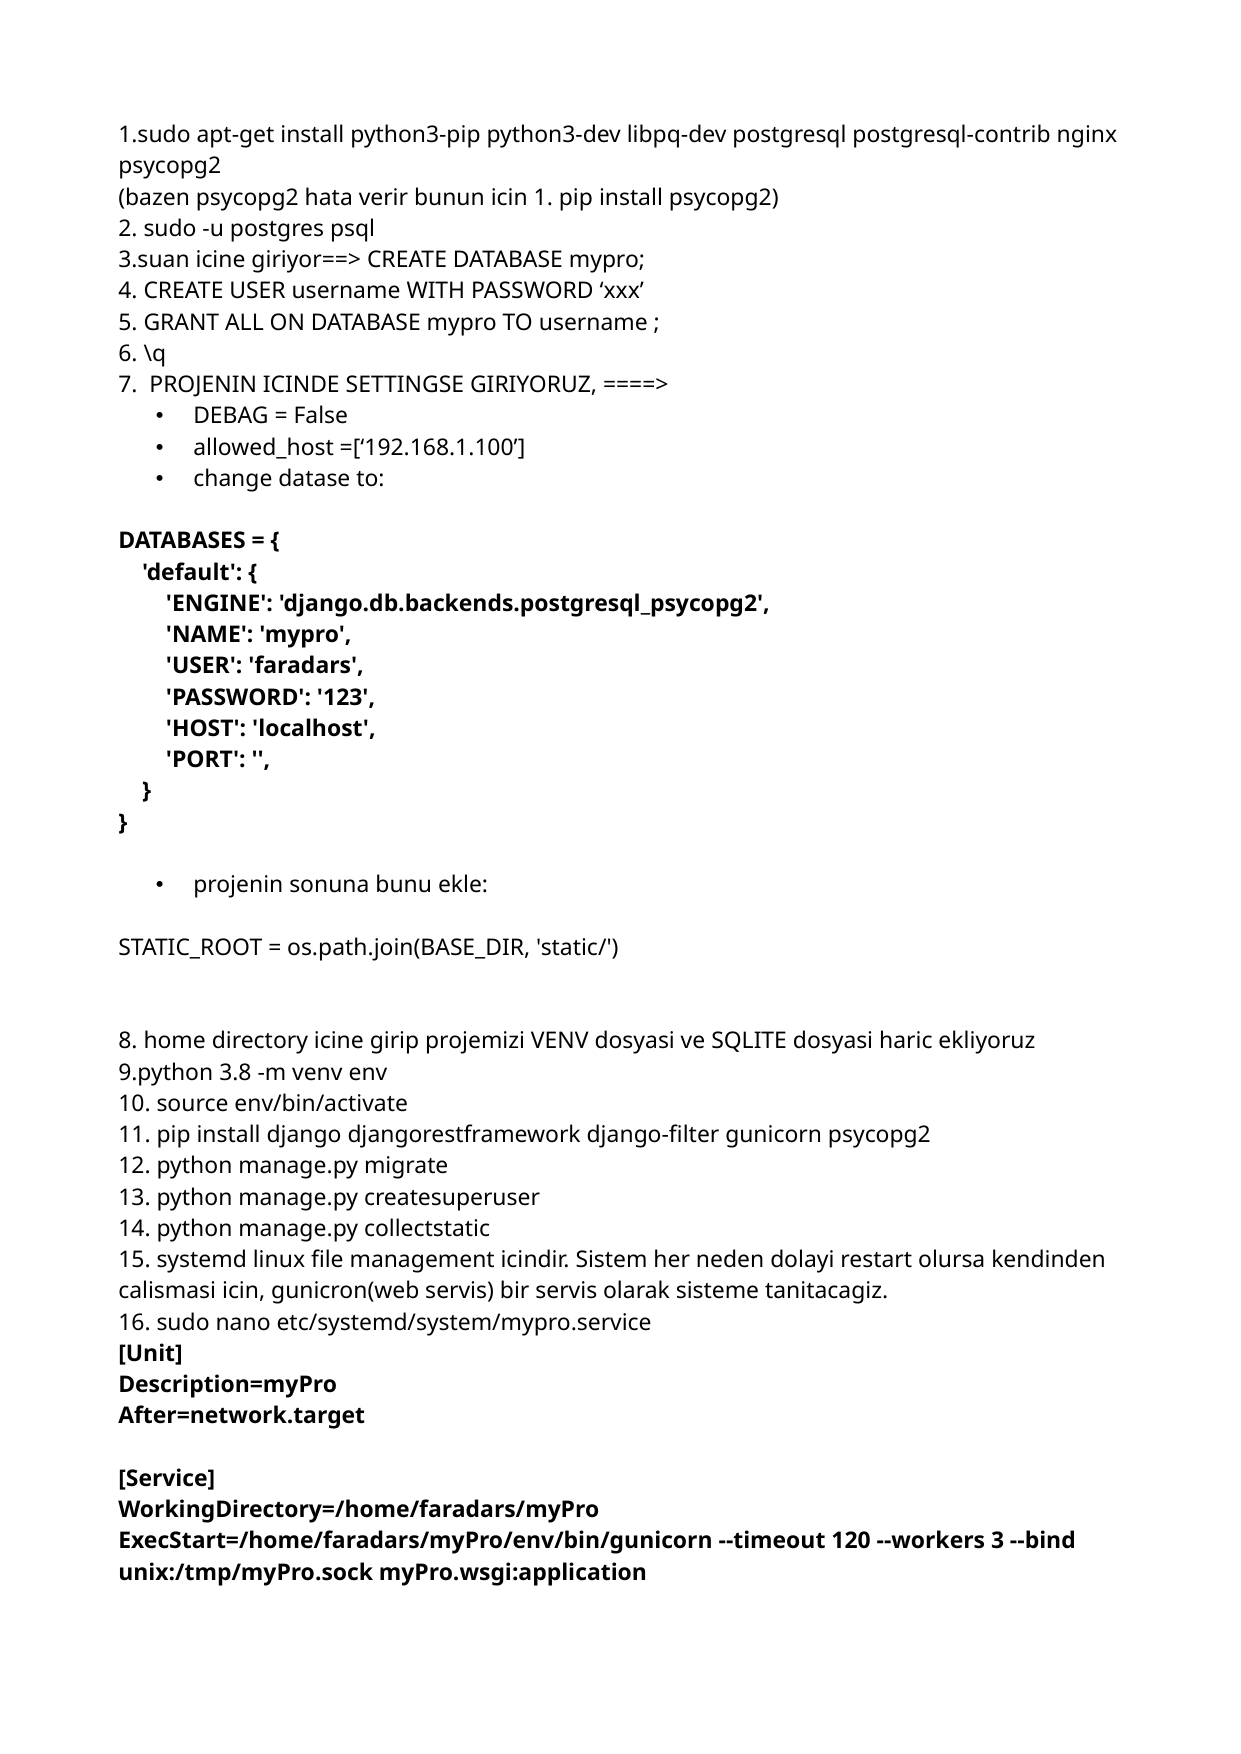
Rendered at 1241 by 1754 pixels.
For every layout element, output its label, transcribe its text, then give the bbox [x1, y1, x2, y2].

text 'PASSWORD': '123', [118, 681, 1122, 712]
text 12. python manage.py migrate [118, 1149, 1122, 1181]
text 4. CREATE USER username WITH PASSWORD ‘xxx’ [118, 274, 1122, 306]
text 16. sudo nano etc/systemd/system/mypro.service [118, 1306, 1122, 1337]
text 6. \q [118, 337, 1122, 368]
text (bazen psycopg2 hata verir bunun icin 1. pip install psycopg2) [118, 181, 1122, 212]
text 'USER': 'faradars', [118, 649, 1122, 681]
list projenin sonuna bunu ekle: [156, 868, 1122, 899]
list DEBAG = False [156, 399, 1122, 431]
text [Service] [118, 1462, 1122, 1493]
text } [118, 806, 1122, 837]
text [Unit] [118, 1337, 1122, 1368]
text 7. PROJENIN ICINDE SETTINGSE GIRIYORUZ, ====> [118, 368, 1122, 399]
text 15. systemd linux file management icindir. Sistem her neden dolayi restart olursa kendinden calismasi icin, gunicron(web servis) bir servis olarak sisteme tanitacagiz. [118, 1243, 1122, 1306]
text 11. pip install django djangorestframework django-filter gunicorn psycopg2 [118, 1118, 1122, 1149]
text 14. python manage.py collectstatic [118, 1212, 1122, 1243]
text Description=myPro [118, 1368, 1122, 1399]
text 5. GRANT ALL ON DATABASE mypro TO username ; [118, 306, 1122, 337]
text WorkingDirectory=/home/faradars/myPro [118, 1493, 1122, 1524]
list change datase to: [156, 462, 1122, 493]
text After=network.target [118, 1399, 1122, 1431]
text 'default': { [118, 556, 1122, 587]
text } [118, 774, 1122, 806]
text 'HOST': 'localhost', [118, 712, 1122, 743]
text 8. home directory icine girip projemizi VENV dosyasi ve SQLITE dosyasi haric ekliyoruz [118, 1024, 1122, 1056]
text DATABASES = { [118, 524, 1122, 556]
list allowed_host =[‘192.168.1.100’] [156, 431, 1122, 462]
text 3.suan icine giriyor==> CREATE DATABASE mypro; [118, 243, 1122, 274]
text STATIC_ROOT = os.path.join(BASE_DIR, 'static/') [118, 931, 1122, 962]
text ExecStart=/home/faradars/myPro/env/bin/gunicorn --timeout 120 --workers 3 --bind unix:/tmp/myPro.sock myPro.wsgi:application [118, 1524, 1122, 1587]
text 'PORT': '', [118, 743, 1122, 774]
text 'NAME': 'mypro', [118, 618, 1122, 649]
text 1.sudo apt-get install python3-pip python3-dev libpq-dev postgresql postgresql-contrib nginx psycopg2 [118, 118, 1122, 181]
text 10. source env/bin/activate [118, 1087, 1122, 1118]
text 'ENGINE': 'django.db.backends.postgresql_psycopg2', [118, 587, 1122, 618]
text 13. python manage.py createsuperuser [118, 1181, 1122, 1212]
text 9.python 3.8 -m venv env [118, 1056, 1122, 1087]
text 2. sudo -u postgres psql [118, 212, 1122, 243]
